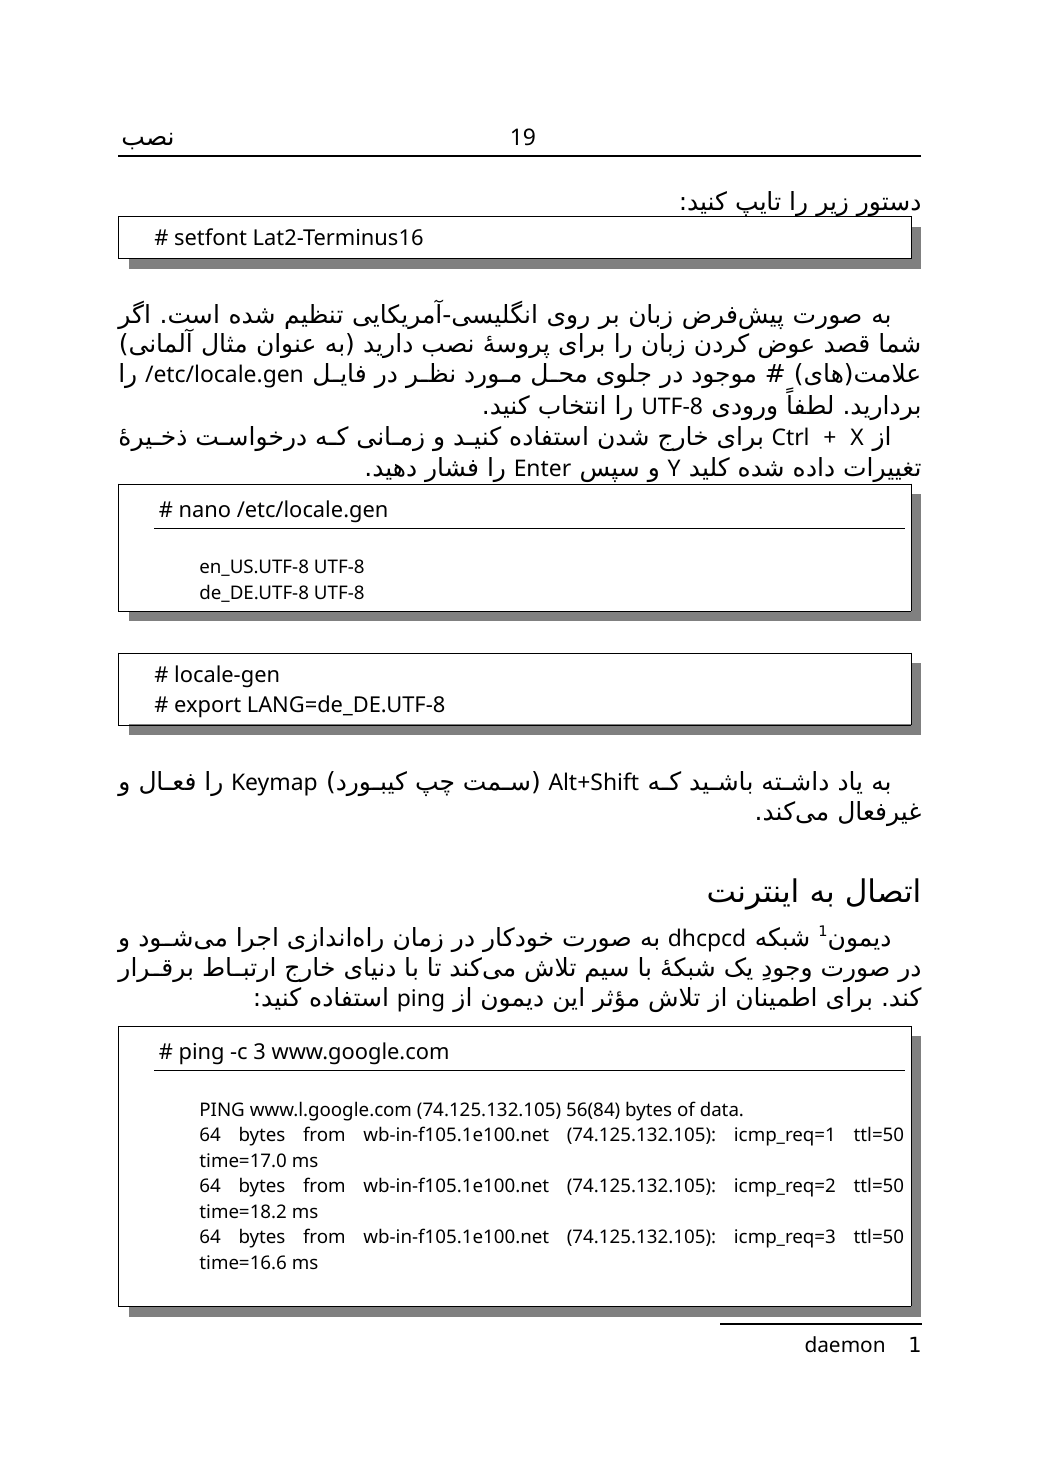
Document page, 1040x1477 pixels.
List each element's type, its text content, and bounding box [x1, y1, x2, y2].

text دیمون شبکه dhcpcd به صورت خودکار در زمان راه‌اندازی اجرا می‌شود و در صورت وجودِ یک شبکهٔ با سیم تلاش می‌کند تا با دنیای خارج ارتباط برقرار کند. برای اطمینان از تلاش مؤثر این دیمون از ping استفاده کنید: [118, 922, 921, 1013]
text به یاد داشته باشید که Alt+Shift (سمت چپ کیبورد) Keymap را فعال و غیرفعال می‌کند. [118, 766, 921, 827]
table_header # ping -c 3 www.google.com PING www.l.google.com (74.125.132.105) 56(84) bytes of data. 64 bytes from wb-in-f105.1e100.net (74.125.132.105): icmp_req=1 ttl=50 time=17.0 ms 64 bytes from wb-in-f105.1e100.net (74.125.132.105): icmp_req=2 ttl=50 time=18.2 ms 64 bytes from wb-in-f105.1e100.net (74.125.132.105): icmp_req=3 ttl=50 time=16.6 ms [119, 1027, 911, 1306]
text از Ctrl + X برای خارج شدن استفاده کنید و زمانی که درخواست ذخیرهٔ تغییرات داده شده کلید Y و سپس Enter را فشار دهید. [118, 421, 921, 483]
table_header # setfont Lat2-Terminus16 [119, 217, 911, 258]
table_header # locale-gen # export LANG=de_DE.UTF-8 [119, 654, 911, 724]
table_header # nano /etc/locale.gen en_US.UTF-8 UTF-8 de_DE.UTF-8 UTF-8 [119, 485, 911, 611]
text daemon [118, 1330, 921, 1358]
subtitle اتصال به اینترنت [118, 873, 921, 909]
text به صورت پیش‌فرض زبان بر روی انگلیسی-آمریکایی تنظیم شده است. اگر شما قصد عوض کردن زبان را برای پروسهٔ نصب دارید (به عنوان مثال آلمانی) علامت(های) # موجود در جلوی محل مورد نظر در فایل ‎/etc/locale.gen را بردارید. لطفاً ورودی UTF-8 را انتخاب کنید. [118, 300, 921, 421]
text فونت‌ها نیز بایستی تغییر کند چرا که بیشتر زبان‌ها بیش از ۲۶ حرف زبان انگلیسی را شامل می‌شوند در نتیجه اگر شما فونت را تغییر ندهید کارکترها به صورت مربع یا نمادهای دیگر در جلوی شما ظاهر خواهند شد پس دقیقاً دستور زیر را تایپ کنید: [118, 187, 921, 216]
